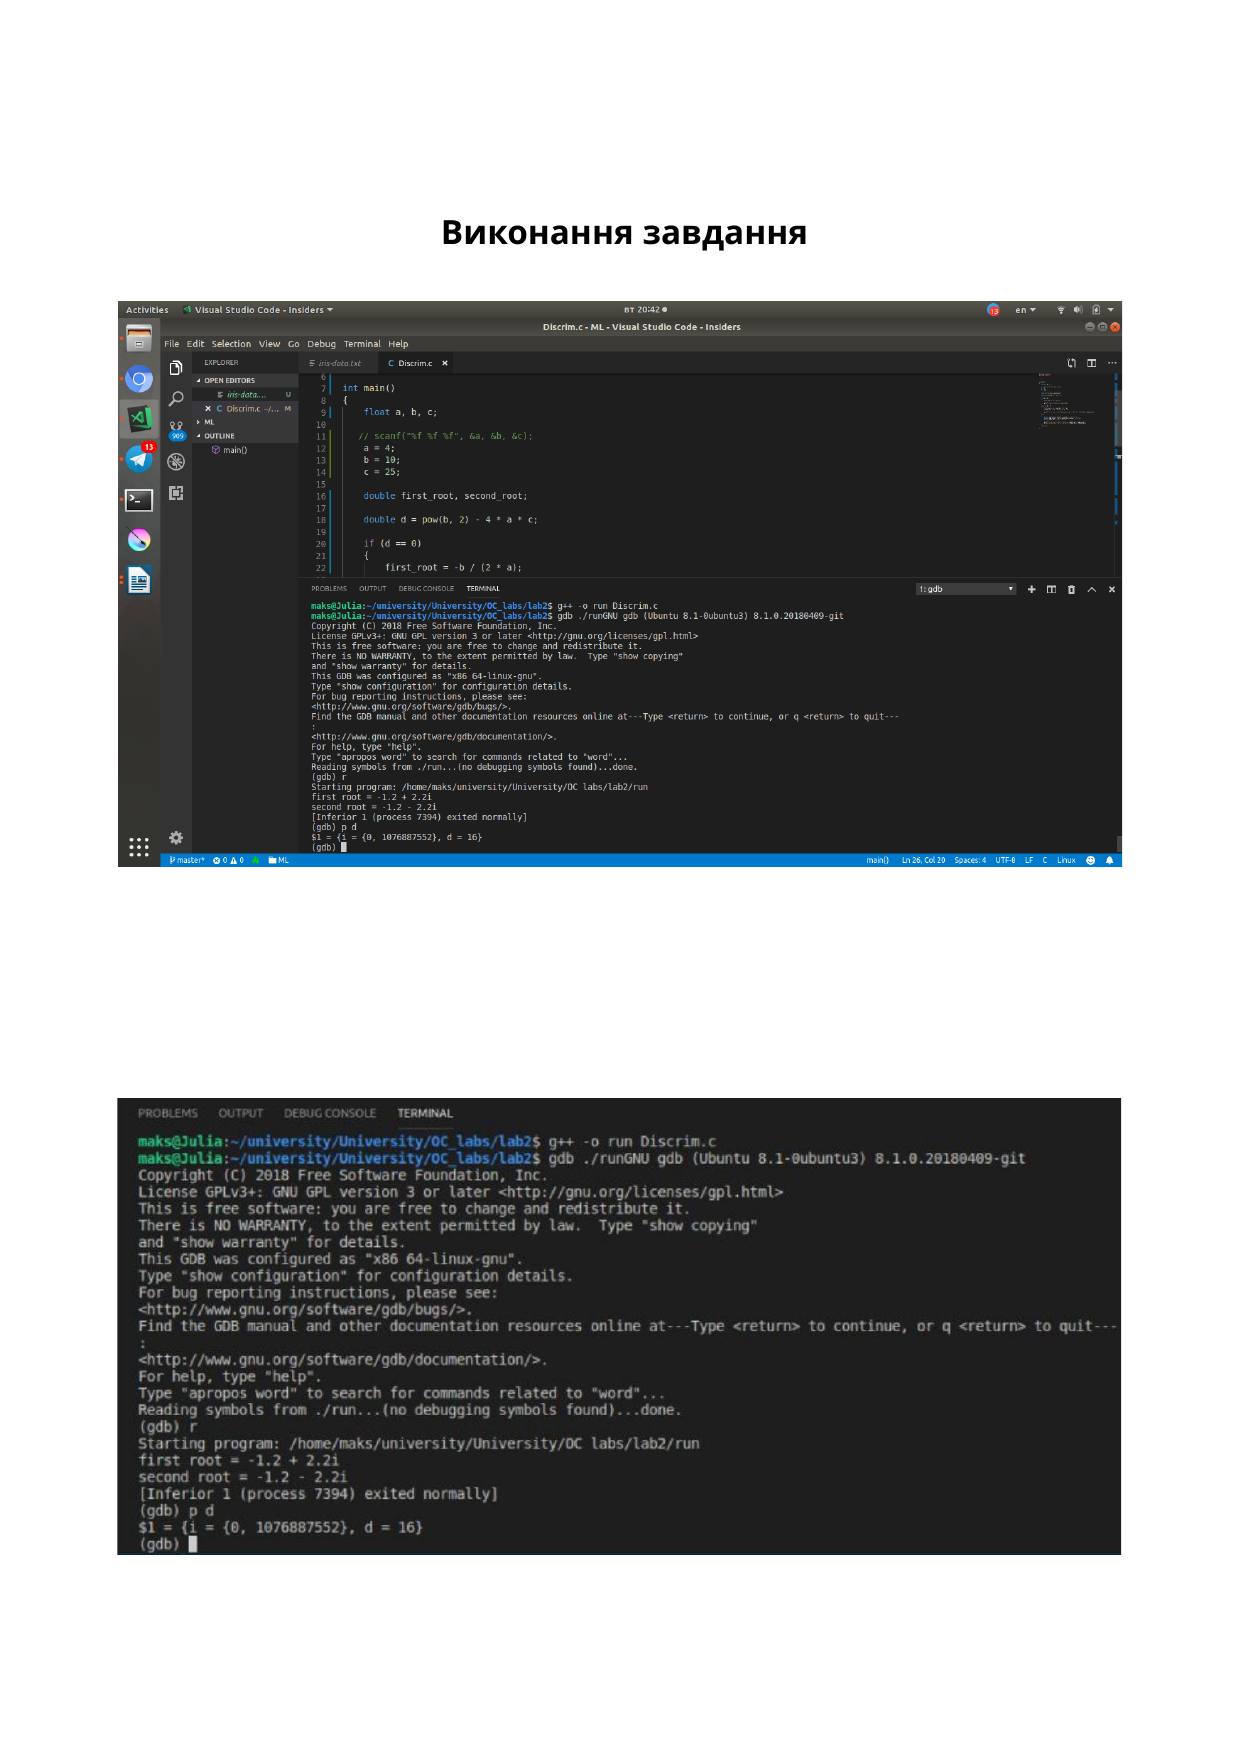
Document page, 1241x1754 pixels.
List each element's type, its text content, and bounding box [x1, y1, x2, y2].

picture [117, 1098, 1122, 1555]
text Виконання завдання [118, 209, 1122, 254]
picture [118, 301, 1123, 867]
